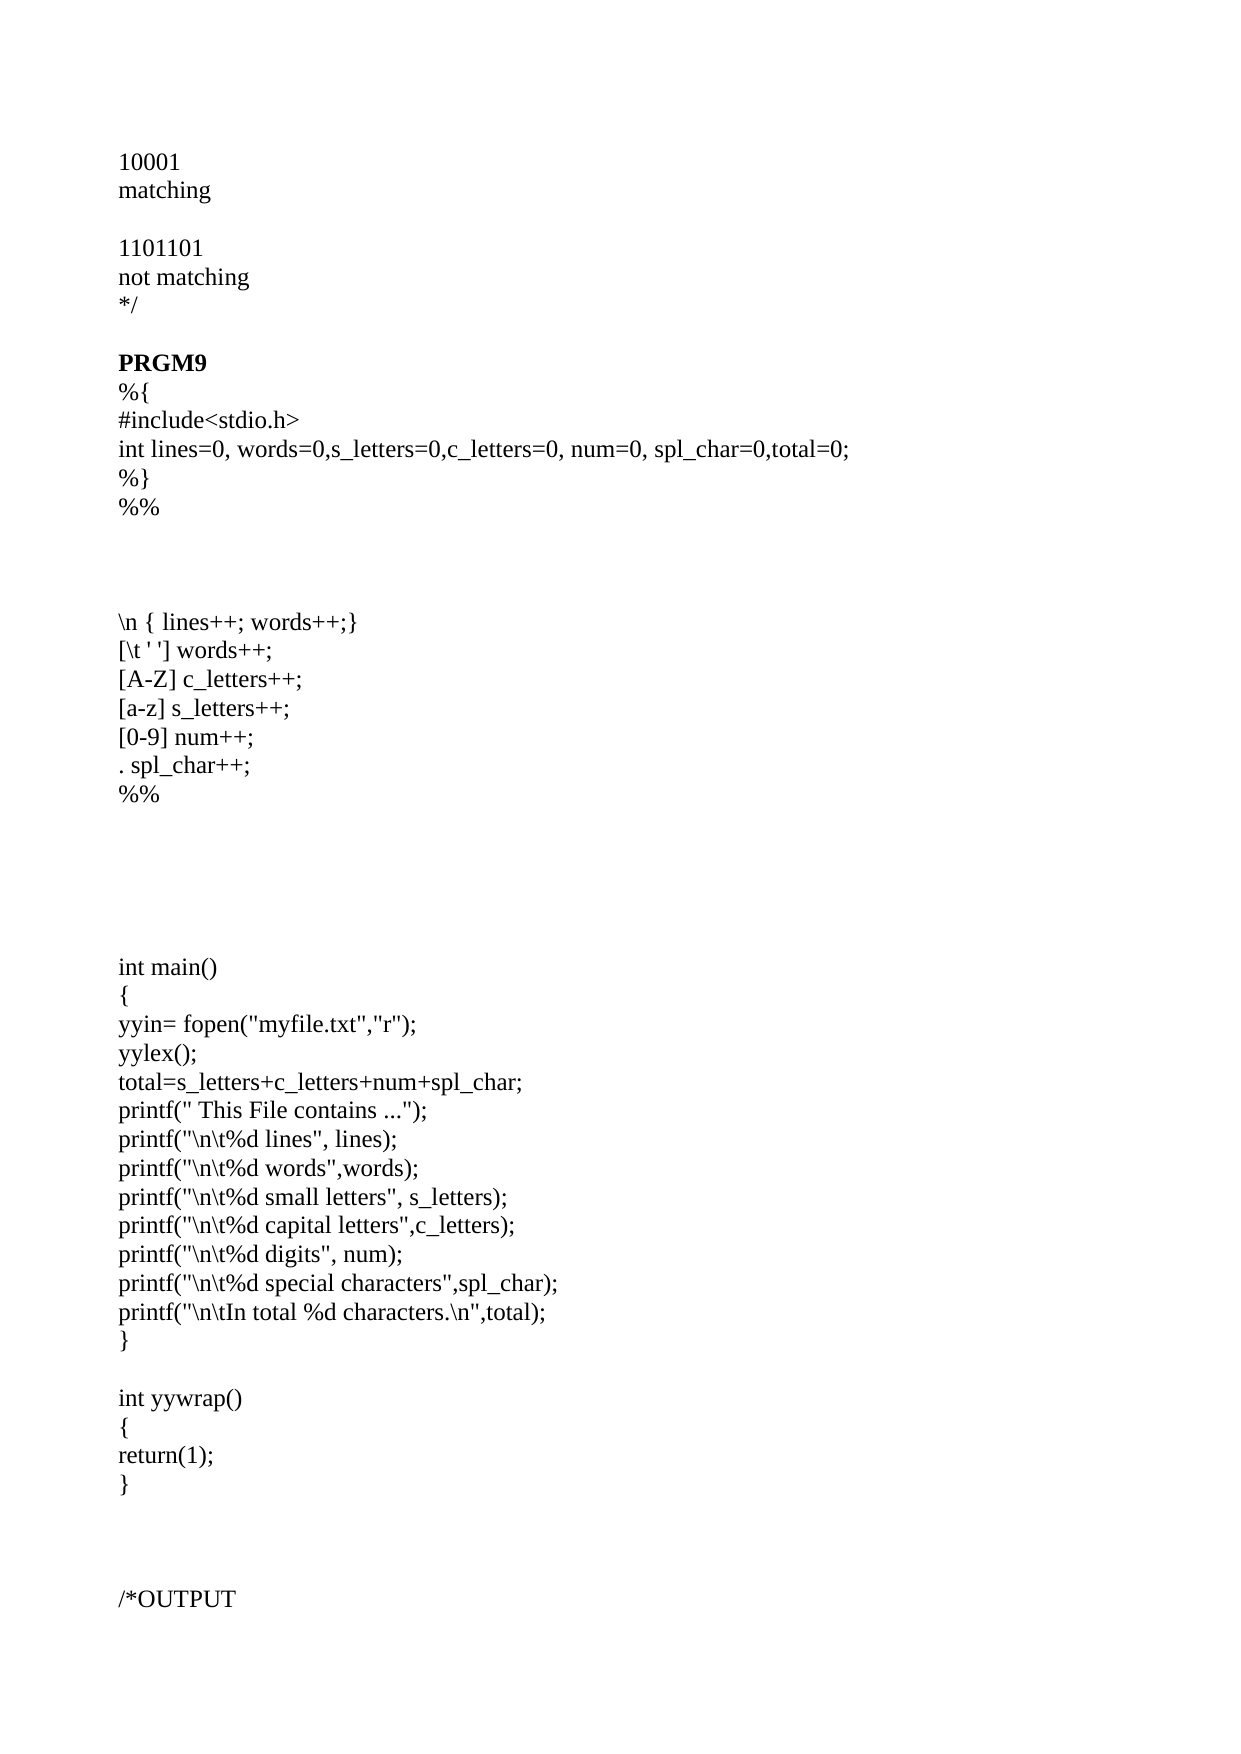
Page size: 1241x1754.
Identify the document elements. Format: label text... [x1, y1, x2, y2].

text %% [118, 492, 1122, 521]
text #include<stdio.h> [118, 406, 1122, 434]
text yylex(); [118, 1038, 1122, 1067]
text \n { lines++; words++;} [118, 607, 1122, 636]
text PRGM9 [118, 348, 1122, 377]
text { [118, 1412, 1122, 1441]
text 1101101 [118, 233, 1122, 262]
text [\t ' '] words++; [118, 636, 1122, 664]
text } [118, 1469, 1122, 1498]
text %{ [118, 377, 1122, 406]
text %} [118, 463, 1122, 492]
text } [118, 1326, 1122, 1354]
text 10001 [118, 147, 1122, 176]
text int yywrap() [118, 1383, 1122, 1412]
text . spl_char++; [118, 751, 1122, 779]
text not matching [118, 262, 1122, 291]
text matching [118, 176, 1122, 204]
text [a-z] s_letters++; [118, 693, 1122, 722]
text [A-Z] c_letters++; [118, 664, 1122, 693]
text printf("\n\t%d lines", lines); [118, 1124, 1122, 1153]
text int main() [118, 952, 1122, 981]
text { [118, 981, 1122, 1009]
text yyin= fopen("myfile.txt","r"); [118, 1009, 1122, 1038]
text return(1); [118, 1441, 1122, 1469]
text [0-9] num++; [118, 722, 1122, 751]
text printf("\n\tIn total %d characters.\n",total); [118, 1297, 1122, 1326]
text */ [118, 291, 1122, 319]
text printf("\n\t%d digits", num); [118, 1239, 1122, 1268]
text /*OUTPUT [118, 1584, 1122, 1613]
text printf("\n\t%d capital letters",c_letters); [118, 1211, 1122, 1239]
text total=s_letters+c_letters+num+spl_char; [118, 1067, 1122, 1096]
text printf("\n\t%d small letters", s_letters); [118, 1182, 1122, 1211]
text printf("\n\t%d special characters",spl_char); [118, 1268, 1122, 1297]
text printf(" This File contains ..."); [118, 1096, 1122, 1124]
text int lines=0, words=0,s_letters=0,c_letters=0, num=0, spl_char=0,total=0; [118, 434, 1122, 463]
text printf("\n\t%d words",words); [118, 1153, 1122, 1182]
text %% [118, 779, 1122, 808]
